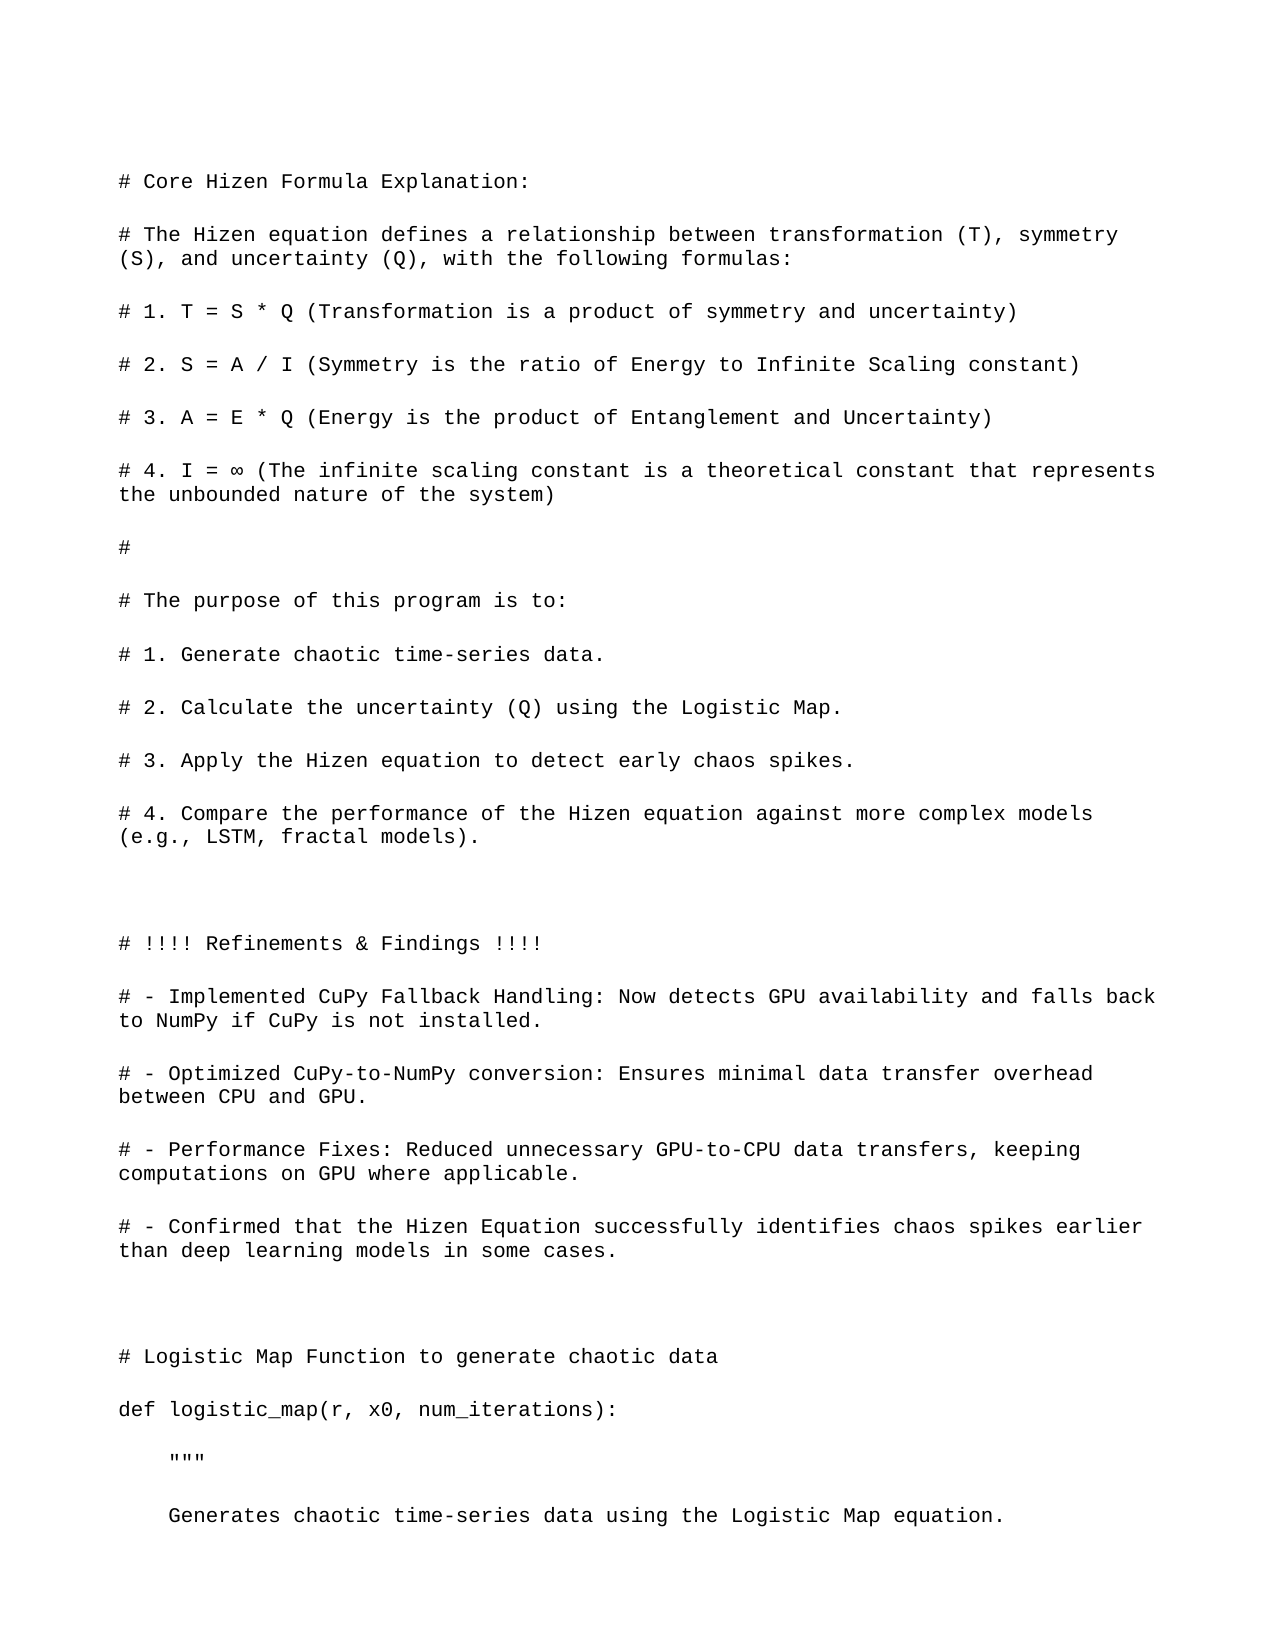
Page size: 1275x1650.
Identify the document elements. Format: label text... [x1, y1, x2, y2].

text def logistic_map(r, x0, num_iterations): [118, 1399, 1157, 1423]
text # - Performance Fixes: Reduced unnecessary GPU-to-CPU data transfers, keeping computations on GPU where applicable. [118, 1139, 1157, 1187]
text # The purpose of this program is to: [118, 590, 1157, 614]
text # 2. Calculate the uncertainty (Q) using the Logistic Map. [118, 697, 1157, 720]
text # Logistic Map Function to generate chaotic data [118, 1346, 1157, 1370]
text # 1. Generate chaotic time-series data. [118, 643, 1157, 667]
text # The Hizen equation defines a relationship between transformation (T), symmetry (S), and uncertainty (Q), with the following formulas: [118, 224, 1157, 272]
text Generates chaotic time-series data using the Logistic Map equation. [118, 1506, 1157, 1529]
text # - Implemented CuPy Fallback Handling: Now detects GPU availability and falls back to NumPy if CuPy is not installed. [118, 986, 1157, 1033]
text # - Optimized CuPy-to-NumPy conversion: Ensures minimal data transfer overhead between CPU and GPU. [118, 1063, 1157, 1110]
text # 3. A = E * Q (Energy is the product of Entanglement and Uncertainty) [118, 407, 1157, 431]
text # !!!! Refinements & Findings !!!! [118, 933, 1157, 956]
text # 3. Apply the Hizen equation to detect early chaos spikes. [118, 750, 1157, 773]
text # 2. S = A / I (Symmetry is the ratio of Energy to Infinite Scaling constant) [118, 354, 1157, 378]
text # Core Hizen Formula Explanation: [118, 171, 1157, 195]
text # 4. Compare the performance of the Hizen equation against more complex models (e.g., LSTM, fractal models). [118, 803, 1157, 850]
text # - Confirmed that the Hizen Equation successfully identifies chaos spikes earlier than deep learning models in some cases. [118, 1216, 1157, 1263]
text # 1. T = S * Q (Transformation is a product of symmetry and uncertainty) [118, 301, 1157, 325]
text # 4. I = ∞ (The infinite scaling constant is a theoretical constant that represents the unbounded nature of the system) [118, 461, 1157, 508]
text """ [118, 1452, 1157, 1476]
text # [118, 537, 1157, 561]
